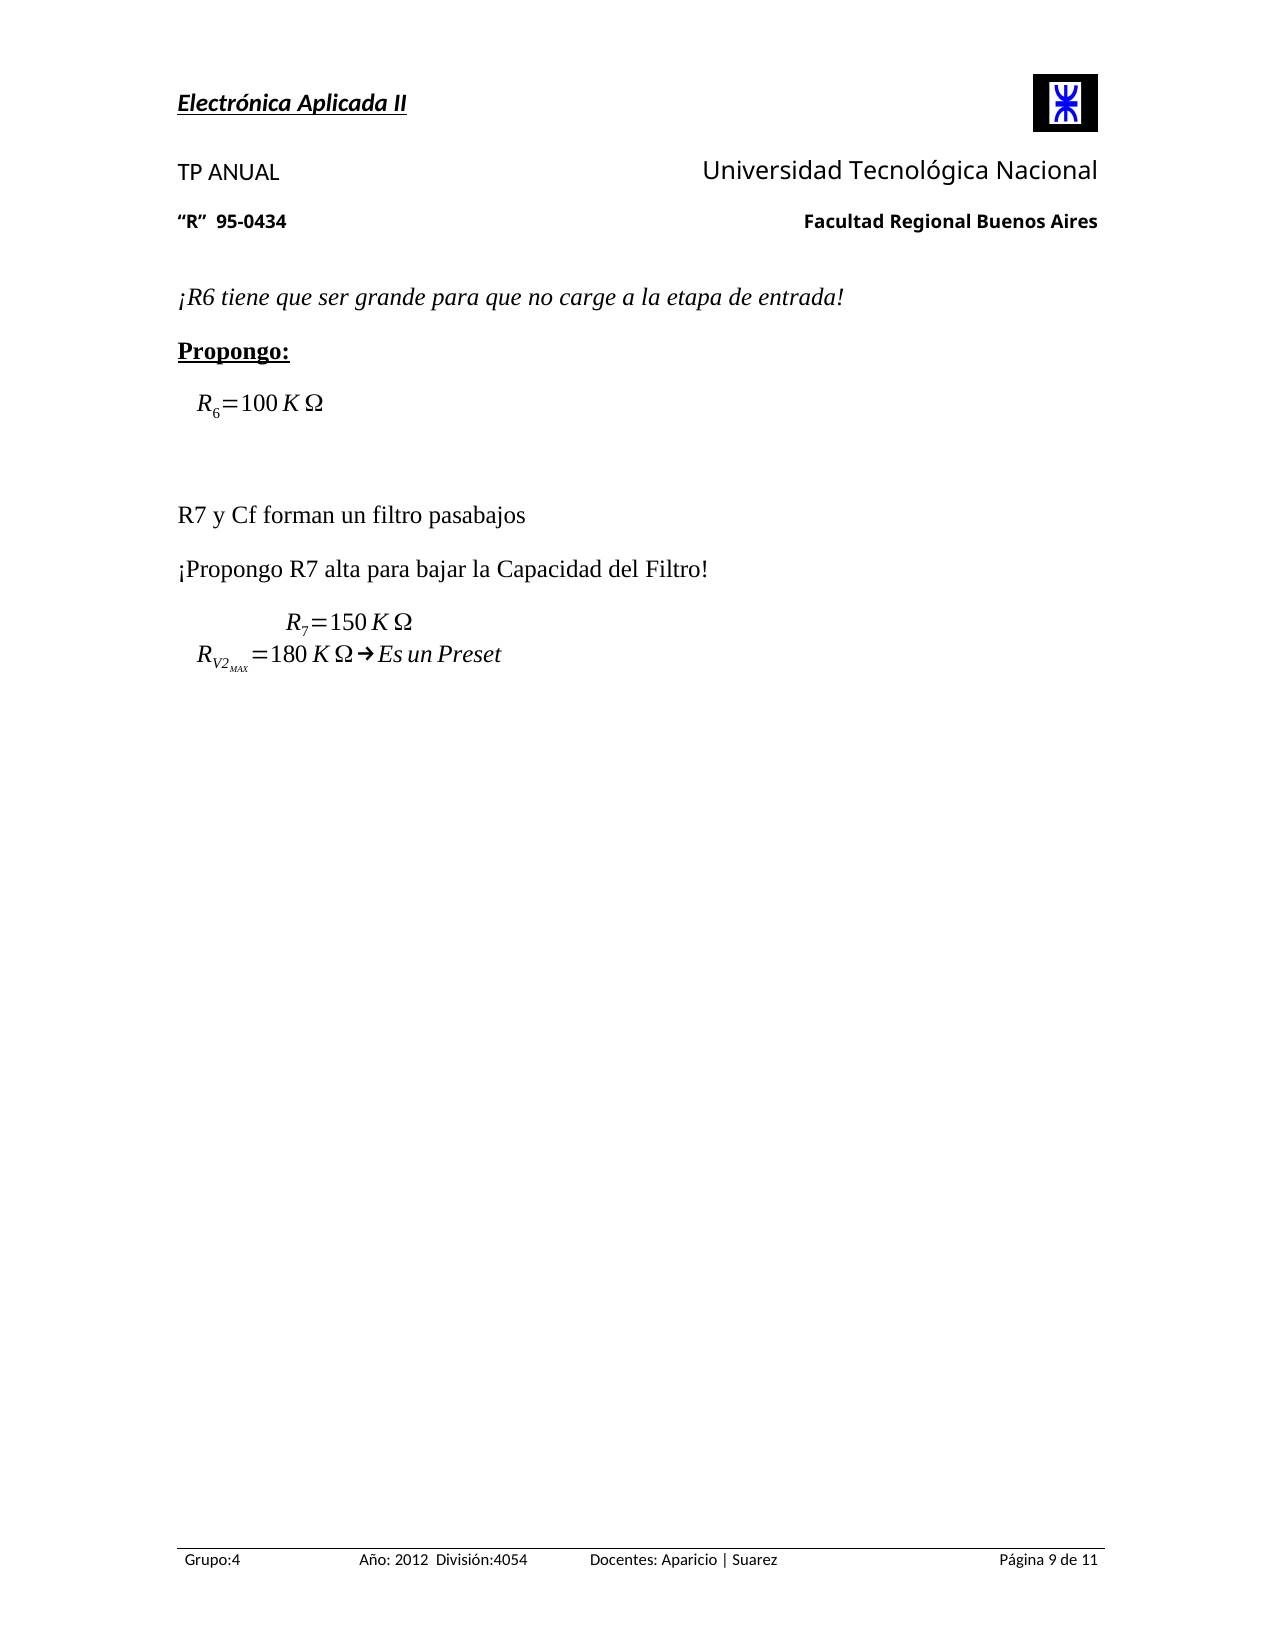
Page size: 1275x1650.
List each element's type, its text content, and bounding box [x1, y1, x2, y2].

text ¡R6 tiene que ser grande para que no carge a la etapa de entrada! [177, 282, 1098, 311]
text R7 y Cf forman un filtro pasabajos [177, 500, 1098, 529]
text Propongo: [177, 336, 1098, 365]
text ¡Propongo R7 alta para bajar la Capacidad del Filtro! [177, 554, 1098, 583]
